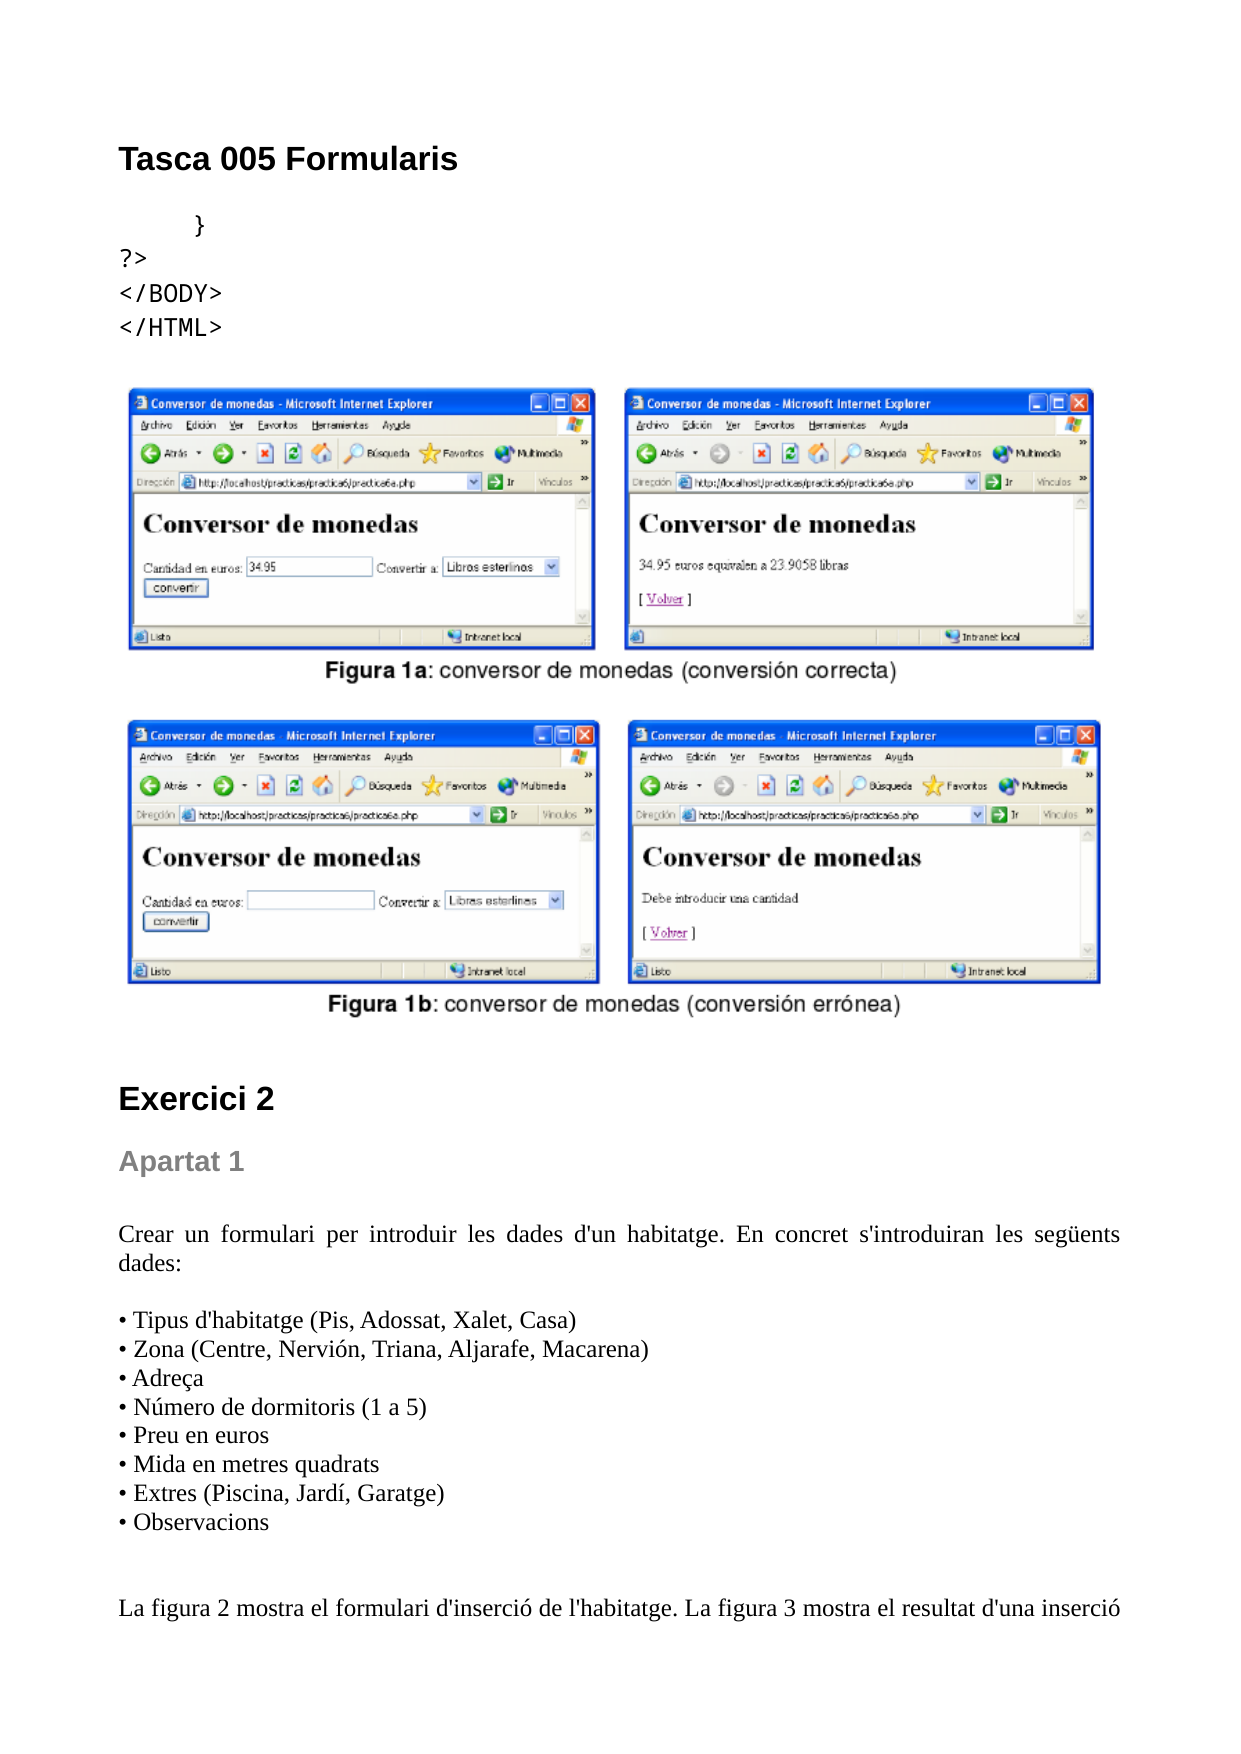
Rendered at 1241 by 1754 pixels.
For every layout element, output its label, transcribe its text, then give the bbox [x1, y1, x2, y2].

text • Adreça [118, 1363, 1122, 1392]
text </BODY> [118, 275, 1122, 309]
text } [118, 207, 1122, 241]
text • Número de dormitoris (1 a 5) [118, 1392, 1122, 1421]
picture [118, 372, 1123, 1030]
text • Mida en metres quadrats [118, 1449, 1122, 1478]
text La figura 2 mostra el formulari d'inserció de l'habitatge. La figura 3 mostra el resultat d'una inserció [118, 1536, 1122, 1622]
subtitle Apartat 1 [118, 1144, 1122, 1178]
text </HTML> [118, 309, 1122, 343]
text Crear un formulari per introduir les dades d'un habitatge. En concret s'introduiran les següents dades: [118, 1191, 1122, 1277]
text • Extres (Piscina, Jardí, Garatge) [118, 1478, 1122, 1507]
subtitle Exercici 2 [118, 1079, 1122, 1117]
text • Preu en euros [118, 1421, 1122, 1449]
text • Observacions [118, 1507, 1122, 1536]
text • Tipus d'habitatge (Pis, Adossat, Xalet, Casa) [118, 1277, 1122, 1334]
text • Zona (Centre, Nervión, Triana, Aljarafe, Macarena) [118, 1334, 1122, 1363]
text ?> [118, 241, 1122, 275]
